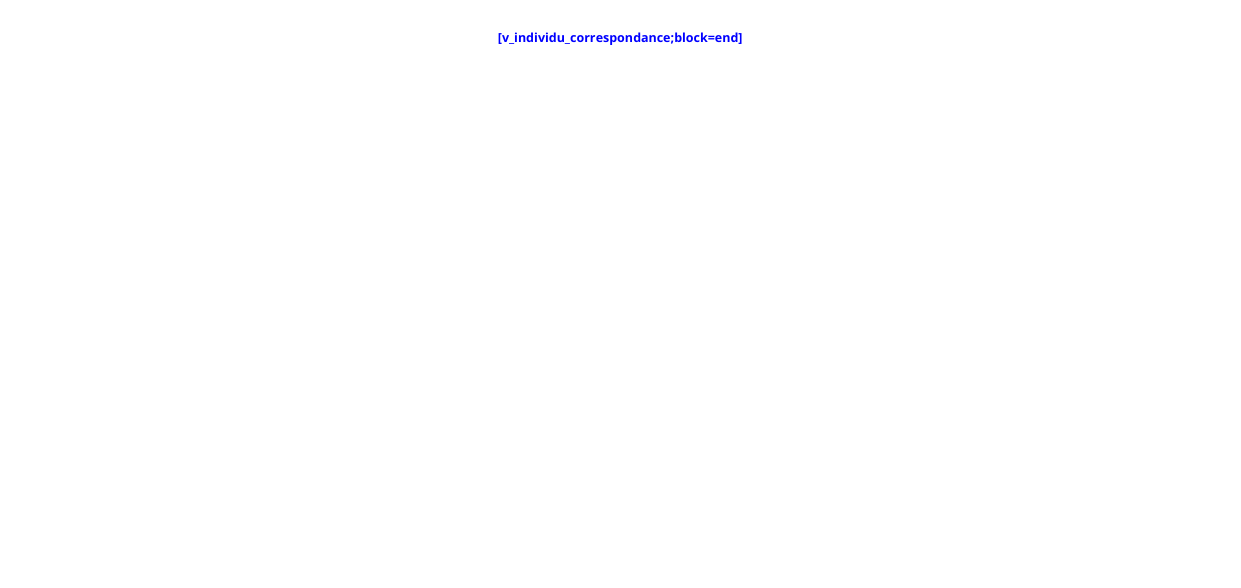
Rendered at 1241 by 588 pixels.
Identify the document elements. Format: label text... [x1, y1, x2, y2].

text [v_individu_correspondance;block=end] [29, 29, 1211, 47]
